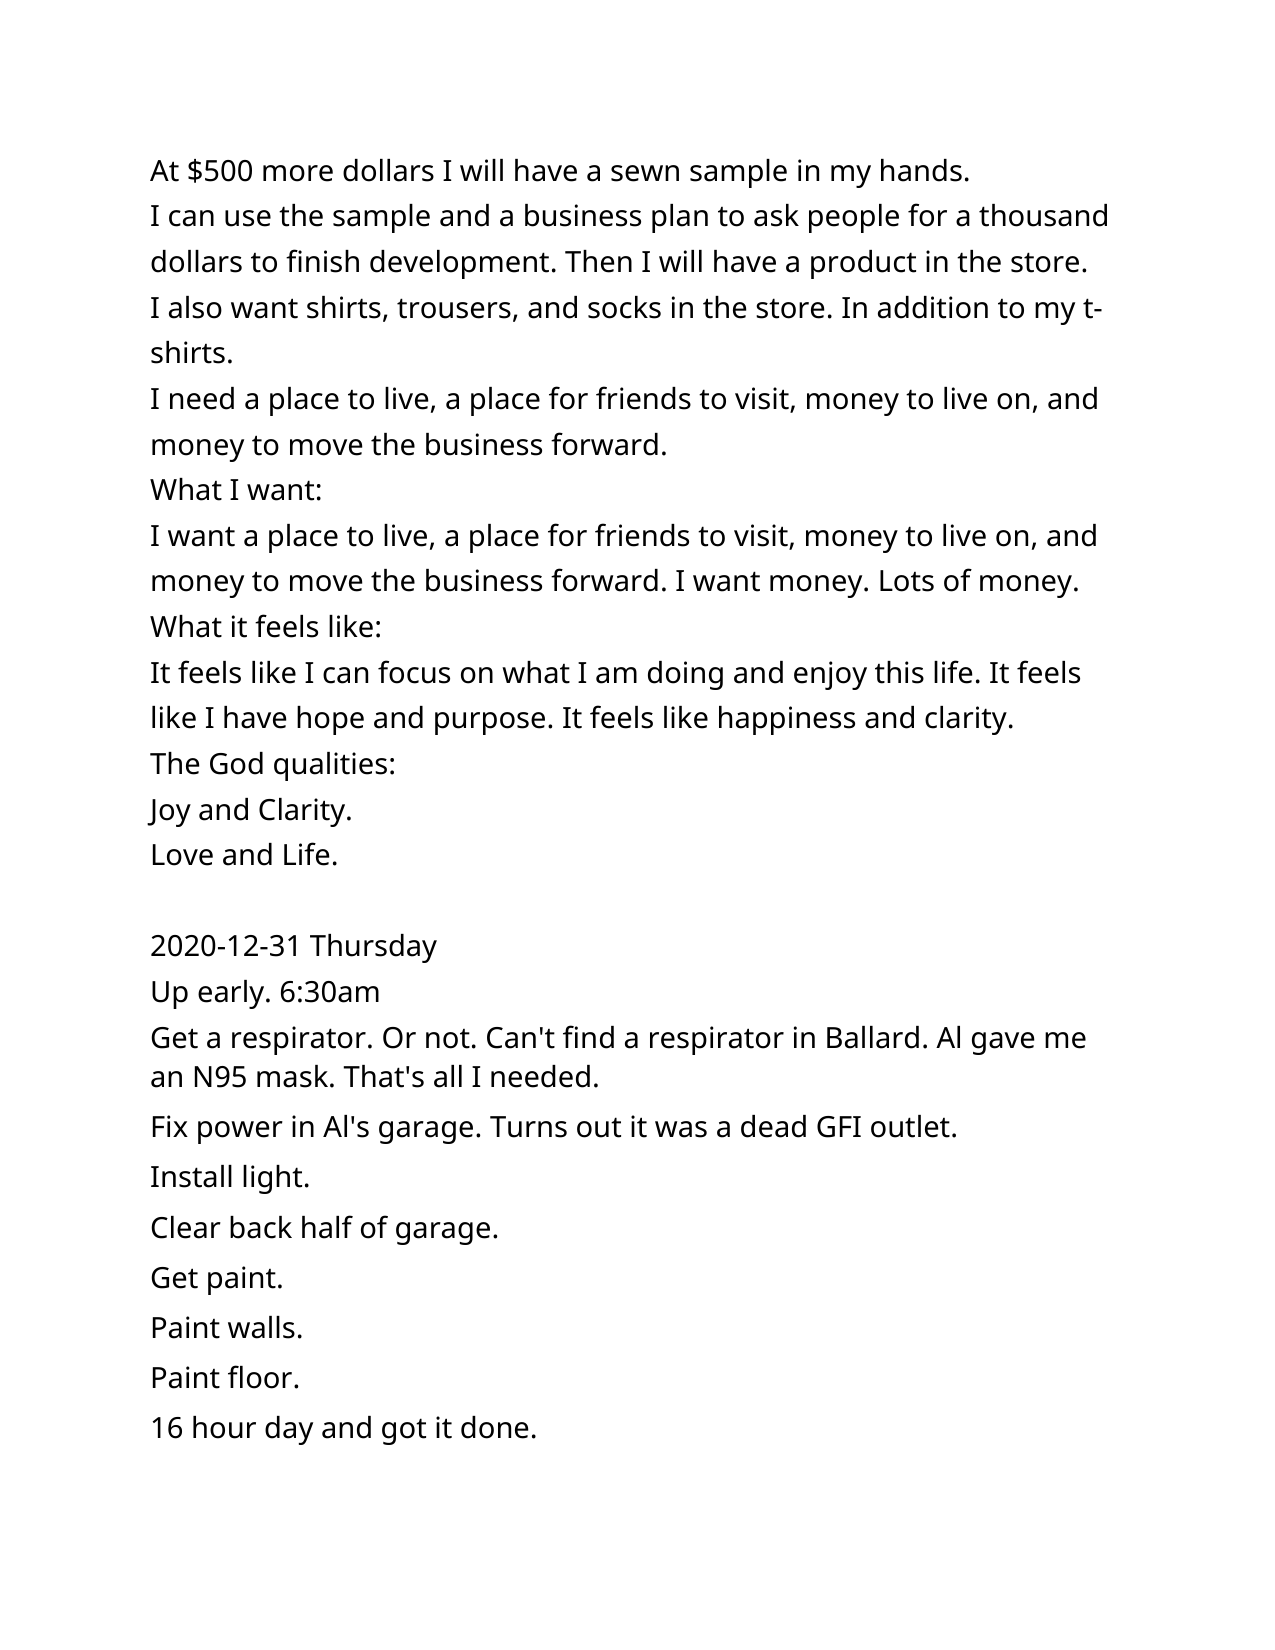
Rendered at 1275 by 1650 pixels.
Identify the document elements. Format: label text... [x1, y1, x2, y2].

text Install light. [150, 1157, 1125, 1196]
text I can use the sample and a business plan to ask people for a thousand dollars to finish development. Then I will have a product in the store. [150, 196, 1125, 281]
text At $500 more dollars I will have a sewn sample in my hands. [150, 150, 1125, 190]
text Fix power in Al's garage. Turns out it was a dead GFI outlet. [150, 1107, 1125, 1146]
text Up early. 6:30am [150, 971, 1125, 1011]
text The God qualities: [150, 743, 1125, 783]
text I want a place to live, a place for friends to visit, money to live on, and money to move the business forward. I want money. Lots of money. [150, 515, 1125, 600]
text I also want shirts, trousers, and socks in the store. In addition to my t-shirts. [150, 287, 1125, 372]
text Get a respirator. Or not. Can't find a respirator in Ballard. Al gave me an N95 mask. That's all I needed. [150, 1017, 1125, 1096]
text It feels like I can focus on what I am doing and enjoy this life. It feels like I have hope and purpose. It feels like happiness and clarity. [150, 652, 1125, 737]
text 16 hour day and got it done. [150, 1407, 1125, 1447]
text Clear back half of garage. [150, 1207, 1125, 1247]
text Love and Life. [150, 834, 1125, 874]
text I need a place to live, a place for friends to visit, money to live on, and money to move the business forward. [150, 378, 1125, 463]
text 2020-12-31 Thursday [150, 926, 1125, 965]
text What it feels like: [150, 606, 1125, 646]
text Get paint. [150, 1257, 1125, 1297]
text Paint floor. [150, 1357, 1125, 1397]
text Paint walls. [150, 1307, 1125, 1347]
text What I want: [150, 469, 1125, 509]
text Joy and Clarity. [150, 789, 1125, 828]
